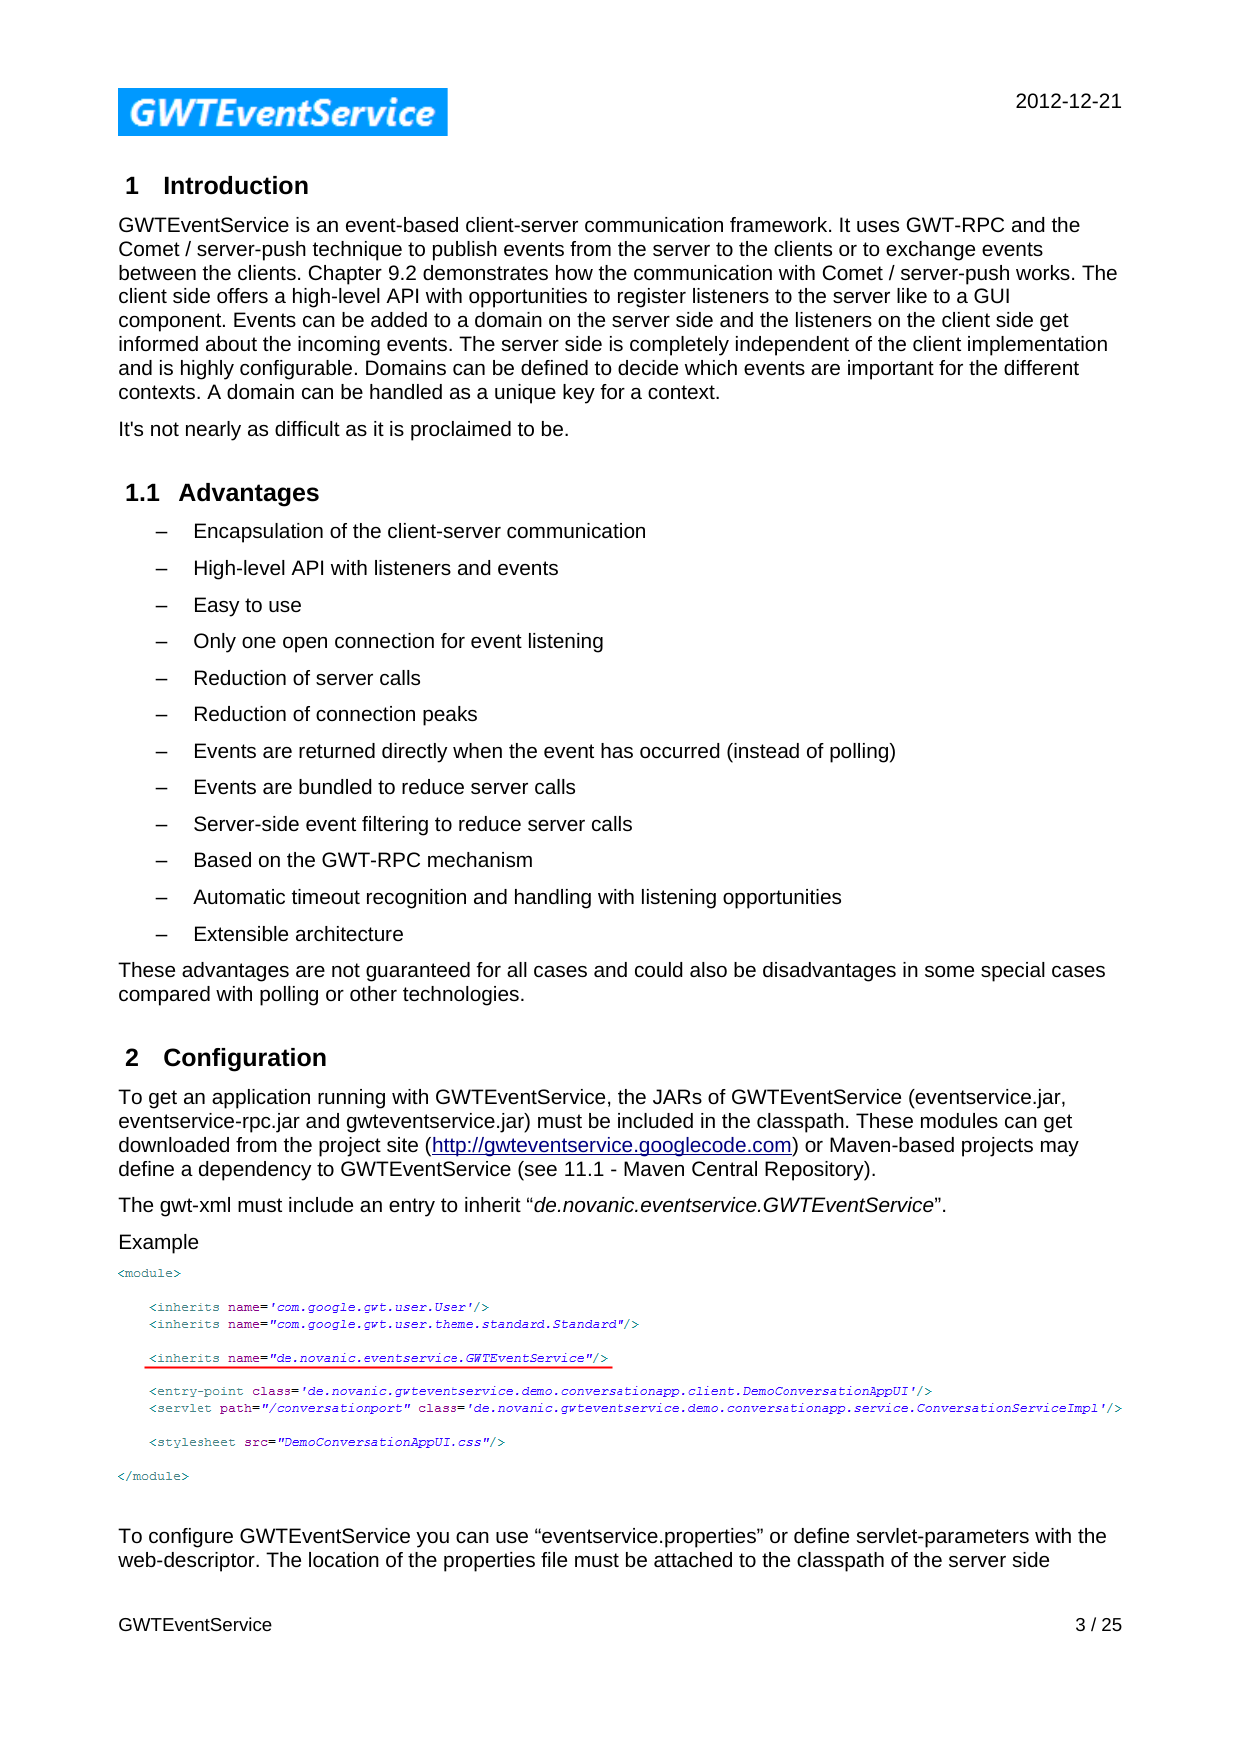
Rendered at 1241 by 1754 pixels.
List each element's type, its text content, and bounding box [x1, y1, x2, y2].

list Easy to use [156, 592, 1122, 616]
list Extensible architecture [156, 921, 1122, 946]
list Based on the GWT-RPC mechanism [156, 848, 1122, 872]
text It's not nearly as difficult as it is proclaimed to be. [118, 417, 1122, 441]
list Reduction of connection peaks [156, 702, 1122, 726]
list Encapsulation of the client-server communication [156, 519, 1122, 543]
list Server-side event filtering to reduce server calls [156, 812, 1122, 836]
picture [118, 88, 448, 136]
text The gwt-xml must include an entry to inherit “de.novanic.eventservice.GWTEventService”. [118, 1193, 1122, 1217]
text These advantages are not guaranteed for all cases and could also be disadvantages in some special cases compared with polling or other technologies. [118, 958, 1122, 1006]
list Only one open connection for event listening [156, 629, 1122, 653]
subtitle Introduction [118, 171, 1122, 200]
text GWTEventService is an event-based client-server communication framework. It uses GWT-RPC and the Comet / server-push technique to publish events from the server to the clients or to exchange events between the clients. Chapter 9.2 demonstrates how the communication with Comet / server-push works. The client side offers a high-level API with opportunities to register listeners to the server like to a GUI component. Events can be added to a domain on the server side and the listeners on the client side get informed about the incoming events. The server side is completely independent of the client implementation and is highly configurable. Domains can be defined to decide which events are important for the different contexts. A domain can be handled as a unique key for a context. [118, 212, 1122, 404]
text To configure GWTEventService you can use “eventservice.properties” or define servlet-parameters with the web-descriptor. The location of the properties file must be attached to the classpath of the server side [118, 1523, 1122, 1571]
text To get an application running with GWTEventService, the JARs of GWTEventService (eventservice.jar, eventservice-rpc.jar and gwteventservice.jar) must be included in the classpath. These modules can get downloaded from the project site (http://gwteventservice.googlecode.com) or Maven-based projects may define a dependency to GWTEventService (see 11.1 - Maven Central Repository). [118, 1085, 1122, 1181]
subtitle Configuration [118, 1043, 1122, 1072]
list Reduction of server calls [156, 666, 1122, 689]
picture [118, 1266, 1123, 1487]
list Events are returned directly when the event has occurred (instead of polling) [156, 739, 1122, 763]
list Events are bundled to reduce server calls [156, 775, 1122, 799]
list High-level API with listeners and events [156, 556, 1122, 580]
list Automatic timeout recognition and handling with listening opportunities [156, 885, 1122, 909]
subtitle Advantages [118, 478, 1122, 507]
text Example [118, 1229, 1122, 1253]
